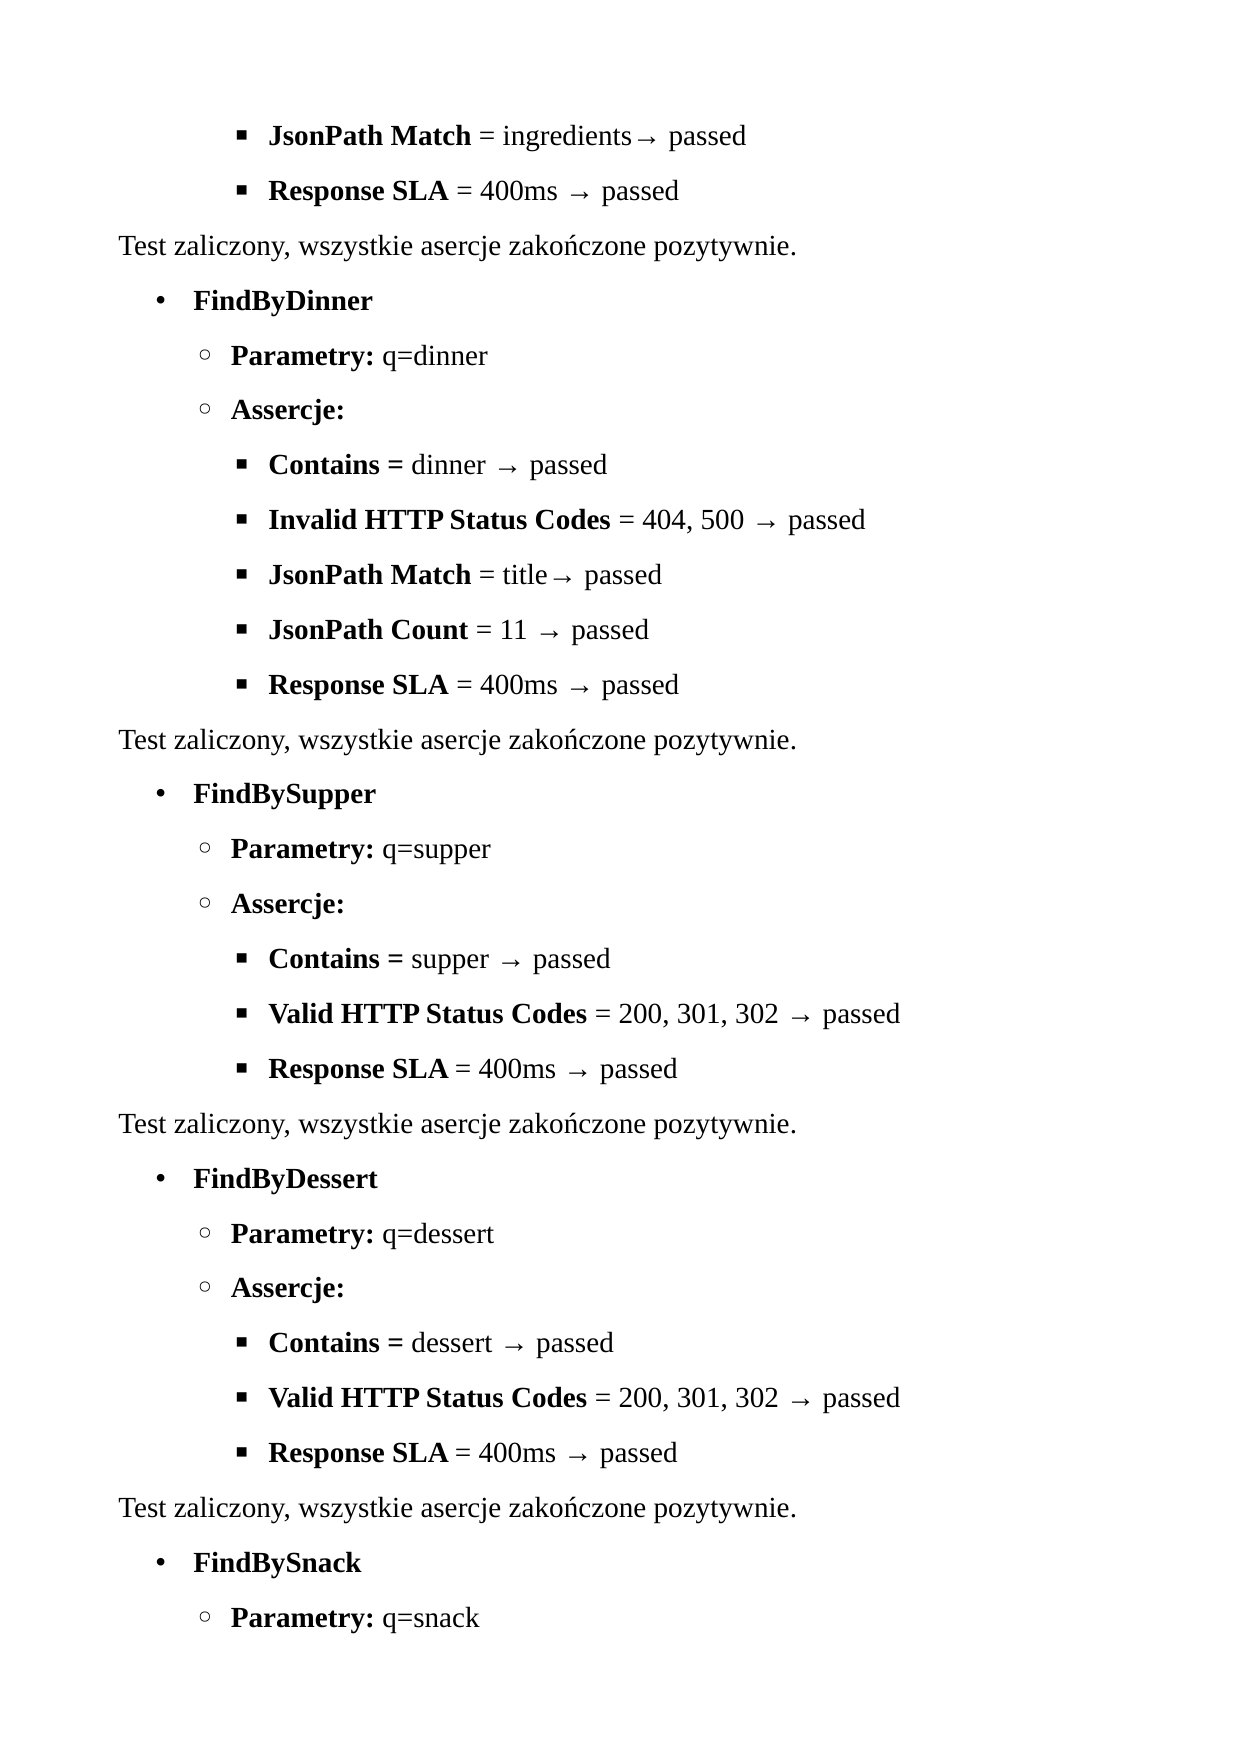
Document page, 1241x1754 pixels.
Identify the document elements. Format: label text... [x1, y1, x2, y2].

list Parametry: q=dinner [193, 338, 1122, 371]
list Response SLA = 400ms → passed [231, 667, 1122, 701]
list Assercje: [193, 1271, 1122, 1304]
list FindBySnack [156, 1545, 1122, 1579]
list Valid HTTP Status Codes = 200, 301, 302 → passed [231, 996, 1122, 1030]
text Test zaliczony, wszystkie asercje zakończone pozytywnie. [118, 228, 1122, 261]
list FindByDessert [156, 1161, 1122, 1194]
list Valid HTTP Status Codes = 200, 301, 302 → passed [231, 1380, 1122, 1414]
list JsonPath Match = ingredients→ passed [231, 118, 1122, 152]
text Test zaliczony, wszystkie asercje zakończone pozytywnie. [118, 722, 1122, 755]
list Invalid HTTP Status Codes = 404, 500 → passed [231, 502, 1122, 536]
list Response SLA = 400ms → passed [231, 173, 1122, 207]
list Contains = dessert → passed [231, 1326, 1122, 1359]
list Parametry: q=snack [193, 1600, 1122, 1633]
text Test zaliczony, wszystkie asercje zakończone pozytywnie. [118, 1490, 1122, 1524]
list JsonPath Match = title→ passed [231, 557, 1122, 591]
list Parametry: q=dessert [193, 1216, 1122, 1249]
list Contains = supper → passed [231, 941, 1122, 975]
list Contains = dinner → passed [231, 447, 1122, 481]
list Assercje: [193, 392, 1122, 426]
list Assercje: [193, 886, 1122, 920]
list FindBySupper [156, 777, 1122, 810]
list Parametry: q=supper [193, 832, 1122, 865]
list Response SLA = 400ms → passed [231, 1435, 1122, 1469]
list Response SLA = 400ms → passed [231, 1051, 1122, 1085]
text Test zaliczony, wszystkie asercje zakończone pozytywnie. [118, 1106, 1122, 1139]
list FindByDinner [156, 283, 1122, 316]
list JsonPath Count = 11 → passed [231, 612, 1122, 646]
